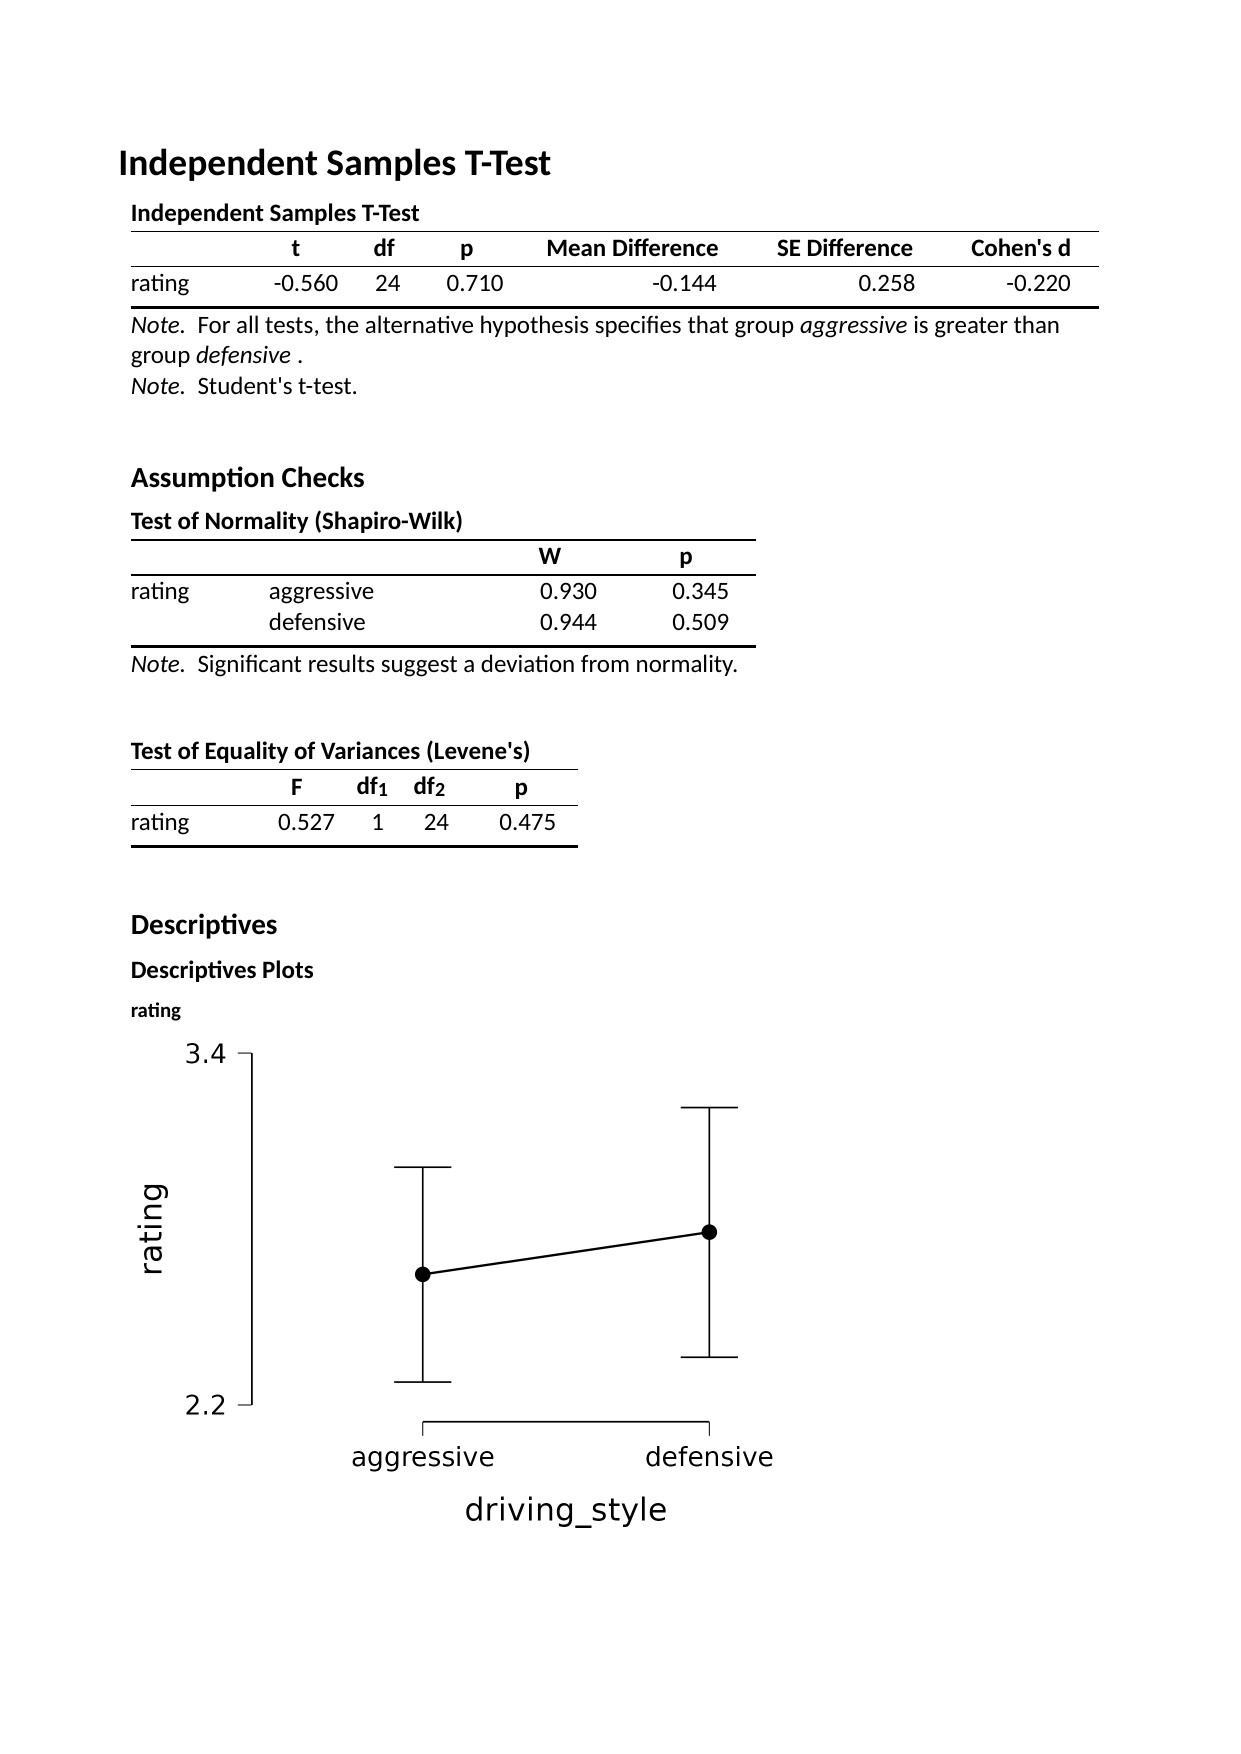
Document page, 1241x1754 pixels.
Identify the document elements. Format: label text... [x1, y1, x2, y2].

table_cell SE Difference [746, 232, 943, 266]
table_header Test of Normality (Shapiro-Wilk) [131, 506, 756, 539]
table_header Test of Equality of Variances (Levene's) [131, 735, 578, 768]
table_cell [131, 606, 250, 637]
table_cell [597, 576, 616, 606]
table_cell [131, 232, 239, 266]
table_cell Note. Significant results suggest a deviation from normality. [131, 648, 756, 678]
table_cell 0.345 [616, 576, 729, 606]
table_header Independent Samples T-Test [131, 197, 1099, 231]
table_cell [384, 806, 399, 837]
table_cell 24 [400, 806, 449, 837]
table_cell [556, 806, 578, 837]
subtitle rating [131, 997, 1077, 1023]
table_cell [131, 541, 269, 574]
table_cell 0.509 [616, 606, 729, 637]
picture [130, 1035, 881, 1536]
table_cell -0.220 [944, 267, 1071, 298]
table_cell rating [131, 267, 224, 298]
table_cell [250, 606, 269, 637]
table_cell Note. For all tests, the alternative hypothesis specifies that group aggressive is greater than group defensive . [131, 309, 1099, 370]
table_cell [729, 606, 756, 637]
table_cell [338, 267, 353, 298]
table_cell rating [131, 576, 250, 606]
table_cell [131, 637, 756, 644]
table_cell W [484, 541, 616, 574]
table_cell [228, 806, 243, 837]
table_cell df1 [350, 770, 399, 805]
table_cell Note. Student's t-test. [131, 370, 1099, 401]
table_cell [597, 606, 616, 637]
table_cell 0.527 [243, 806, 335, 837]
table_cell p [415, 232, 518, 266]
table_cell [449, 806, 464, 837]
subtitle Descriptives Plots [131, 954, 1088, 985]
table_cell 0.710 [415, 267, 503, 298]
table_cell Cohen's d [944, 232, 1099, 266]
table_cell 1 [350, 806, 383, 837]
table_cell [131, 837, 578, 845]
table_cell df2 [400, 770, 464, 805]
table_cell [131, 298, 1099, 306]
table_cell df [353, 232, 415, 266]
table_cell [131, 770, 243, 805]
table_cell [465, 576, 484, 606]
table_cell -0.560 [239, 267, 338, 298]
table_cell aggressive [269, 576, 465, 606]
table_cell 0.475 [464, 806, 556, 837]
table_cell [269, 541, 484, 574]
subtitle Descriptives [131, 906, 1099, 942]
table_cell F [243, 770, 350, 805]
table_cell 0.930 [484, 576, 597, 606]
table_cell -0.144 [518, 267, 717, 298]
table_cell [465, 606, 484, 637]
table_cell [400, 267, 415, 298]
subtitle Independent Samples T-Test [118, 139, 1122, 185]
table_cell [915, 267, 943, 298]
table_cell [224, 267, 239, 298]
table_cell [717, 267, 746, 298]
table_cell 0.258 [746, 267, 915, 298]
table_cell [335, 806, 350, 837]
subtitle Assumption Checks [131, 459, 1099, 494]
table_cell Mean Difference [518, 232, 746, 266]
table_cell p [616, 541, 756, 574]
table_cell t [239, 232, 353, 266]
table_cell [1071, 267, 1099, 298]
table_cell [250, 576, 269, 606]
table_cell [729, 576, 756, 606]
table_cell p [464, 770, 578, 805]
table_cell defensive [269, 606, 465, 637]
table_cell 0.944 [484, 606, 597, 637]
table_cell rating [131, 806, 227, 837]
table_cell 24 [353, 267, 400, 298]
table_cell [503, 267, 518, 298]
